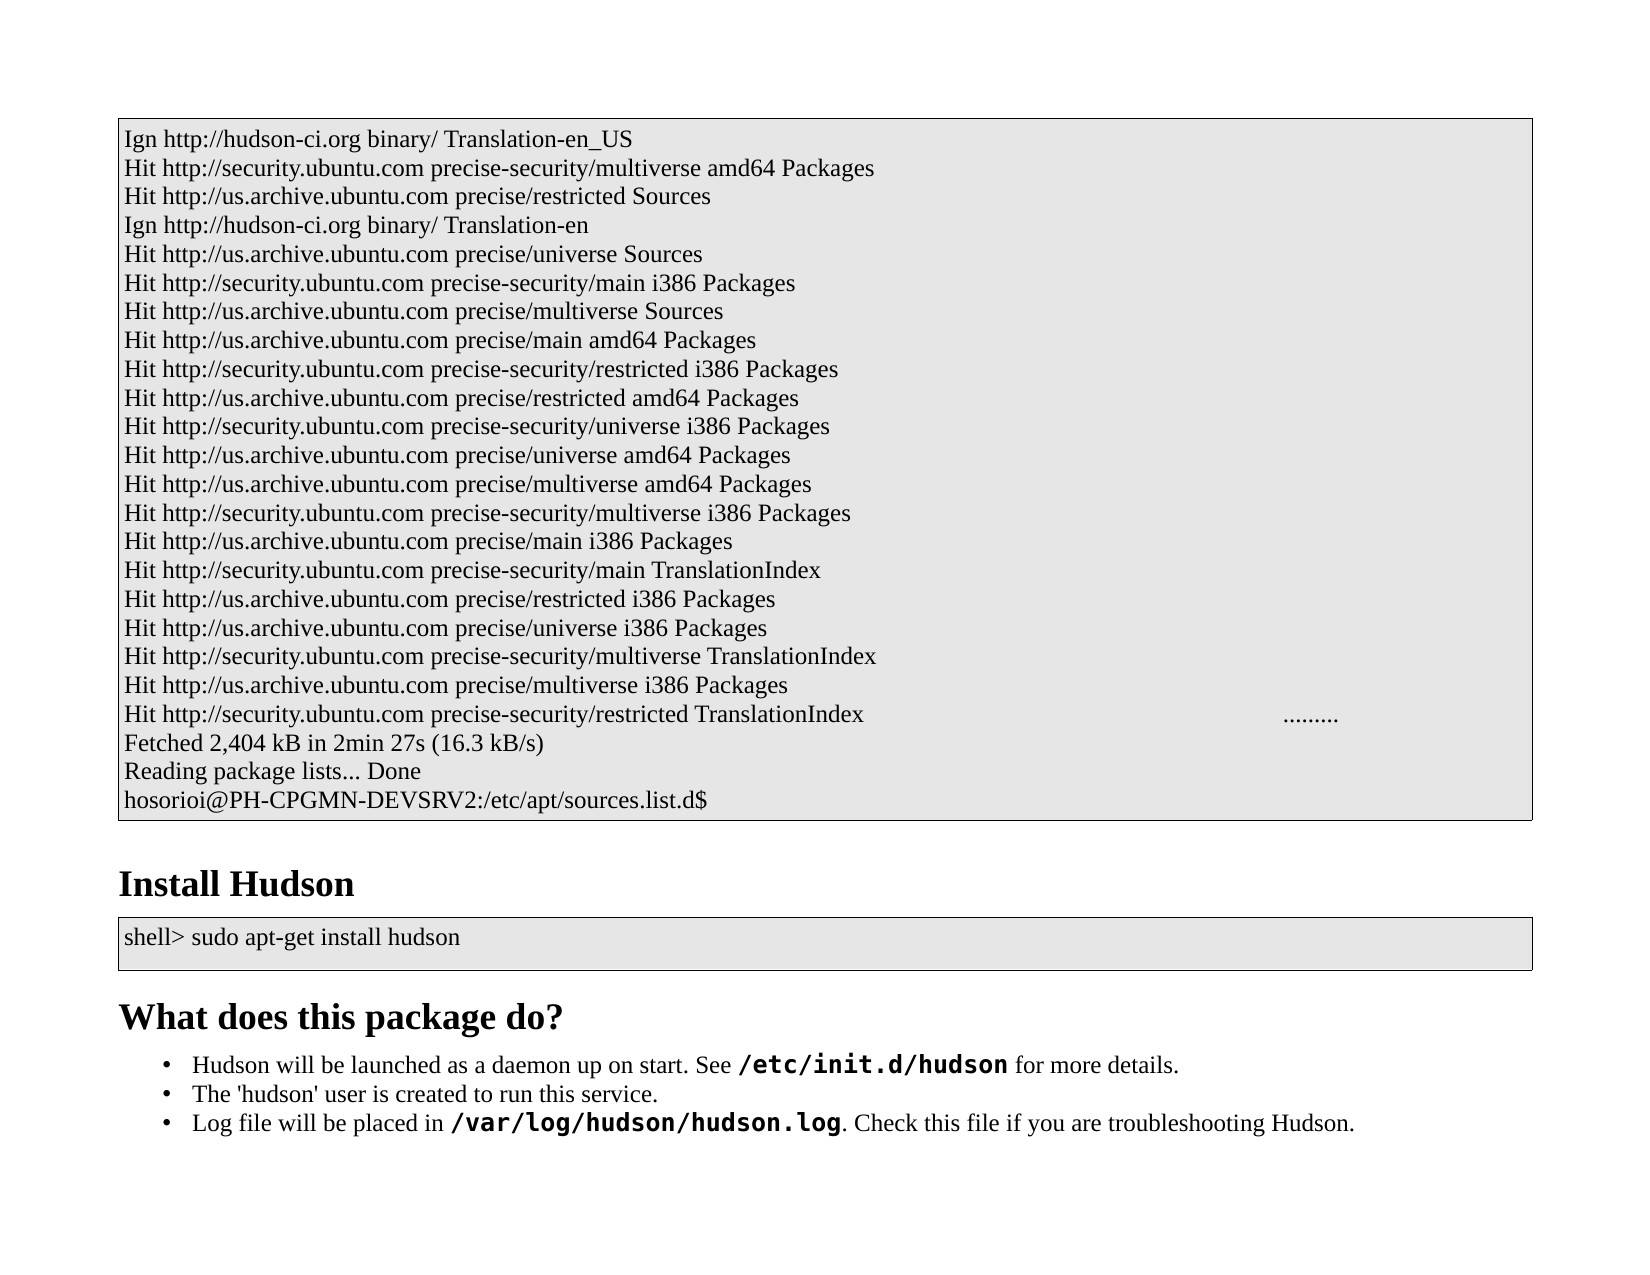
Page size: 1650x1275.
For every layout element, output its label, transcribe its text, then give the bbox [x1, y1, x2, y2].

text Install Hudson [118, 861, 1532, 904]
table_header shell> sudo apt-get install hudson [119, 918, 1532, 969]
list Hudson will be launched as a daemon up on start. See /etc/init.d/hudson for more details. [162, 1050, 1532, 1079]
list The 'hudson' user is created to run this service. [162, 1079, 1532, 1108]
subtitle What does this package do? [118, 994, 1532, 1038]
list Log file will be placed in /var/log/hudson/hudson.log. Check this file if you are troubleshooting Hudson. [162, 1108, 1532, 1137]
table_header Ign http://hudson-ci.org binary/ Translation-en_US Hit http://security.ubuntu.com precise-security/multiverse amd64 Packages Hit http://us.archive.ubuntu.com precise/restricted Sources Ign http://hudson-ci.org binary/ Translation-en Hit http://us.archive.ubuntu.com precise/universe Sources Hit http://security.ubuntu.com precise-security/main i386 Packages Hit http://us.archive.ubuntu.com precise/multiverse Sources Hit http://us.archive.ubuntu.com precise/main amd64 Packages Hit http://security.ubuntu.com precise-security/restricted i386 Packages Hit http://us.archive.ubuntu.com precise/restricted amd64 Packages Hit http://security.ubuntu.com precise-security/universe i386 Packages Hit http://us.archive.ubuntu.com precise/universe amd64 Packages Hit http://us.archive.ubuntu.com precise/multiverse amd64 Packages Hit http://security.ubuntu.com precise-security/multiverse i386 Packages Hit http://us.archive.ubuntu.com precise/main i386 Packages Hit http://security.ubuntu.com precise-security/main TranslationIndex Hit http://us.archive.ubuntu.com precise/restricted i386 Packages Hit http://us.archive.ubuntu.com precise/universe i386 Packages Hit http://security.ubuntu.com precise-security/multiverse TranslationIndex Hit http://us.archive.ubuntu.com precise/multiverse i386 Packages Hit http://security.ubuntu.com precise-security/restricted TranslationIndex ......... Fetched 2,404 kB in 2min 27s (16.3 kB/s) Reading package lists... Done hosorioi@PH-CPGMN-DEVSRV2:/etc/apt/sources.list.d$ [119, 119, 1532, 820]
